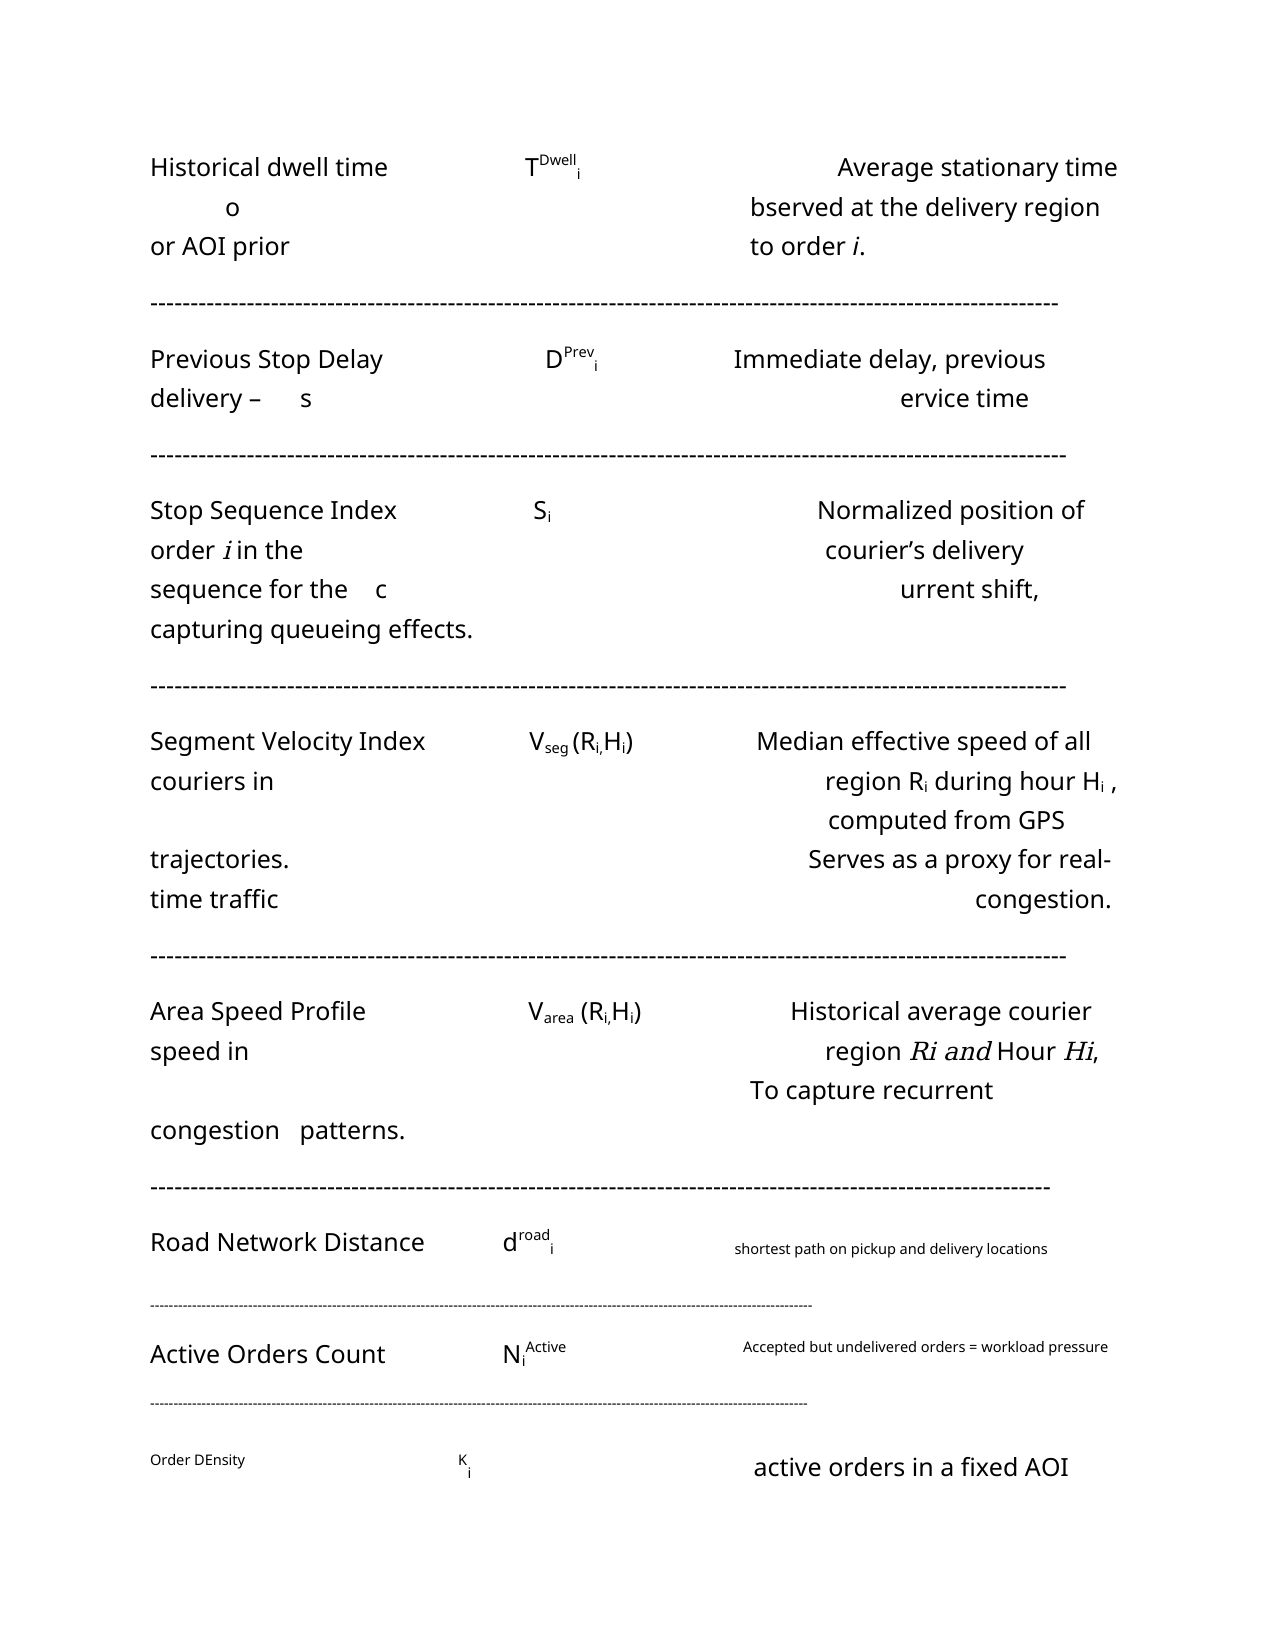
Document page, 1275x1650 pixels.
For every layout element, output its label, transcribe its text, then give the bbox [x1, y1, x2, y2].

text ------------------------------------------------------------------------------------------------------------------ [150, 668, 1125, 702]
text Order DEnsity Ki active orders in a fixed AOI [150, 1449, 1125, 1483]
text Area Speed Profile Varea (Ri,Hi) Historical average courier speed in region Ri and Hour Hi, To capture recurrent congestion patterns. [150, 994, 1125, 1146]
text --------------------------------------------------------------------------------------------------------------------------------------------- [150, 1393, 1125, 1427]
text ------------------------------------------------------------------------------------------------------------------ [150, 938, 1125, 972]
text Stop Sequence Index Si Normalized position of order i in the courier’s delivery sequence for the c urrent shift, capturing queueing effects. [150, 493, 1125, 646]
text Historical dwell time TDwelli Average stationary time o bserved at the delivery region or AOI prior to order i. [150, 150, 1125, 263]
text ----------------------------------------------------------------------------------------------------------------- [150, 285, 1125, 319]
text Segment Velocity Index Vseg (Ri,Hi) Median effective speed of all couriers in region Ri during hour Hi , computed from GPS trajectories. Serves as a proxy for real-time traffic congestion. [150, 724, 1125, 916]
text Previous Stop Delay DPrevi Immediate delay, previous delivery – s ervice time [150, 341, 1125, 415]
text ---------------------------------------------------------------------------------------------------------------- [150, 1168, 1125, 1203]
text ---------------------------------------------------------------------------------------------------------------------------------------------- [150, 1281, 1125, 1315]
text Active Orders Count NiActive Accepted but undelivered orders = workload pressure [150, 1337, 1125, 1371]
text Road Network Distance droadi shortest path on pickup and delivery locations [150, 1225, 1125, 1259]
text ------------------------------------------------------------------------------------------------------------------ [150, 437, 1125, 471]
